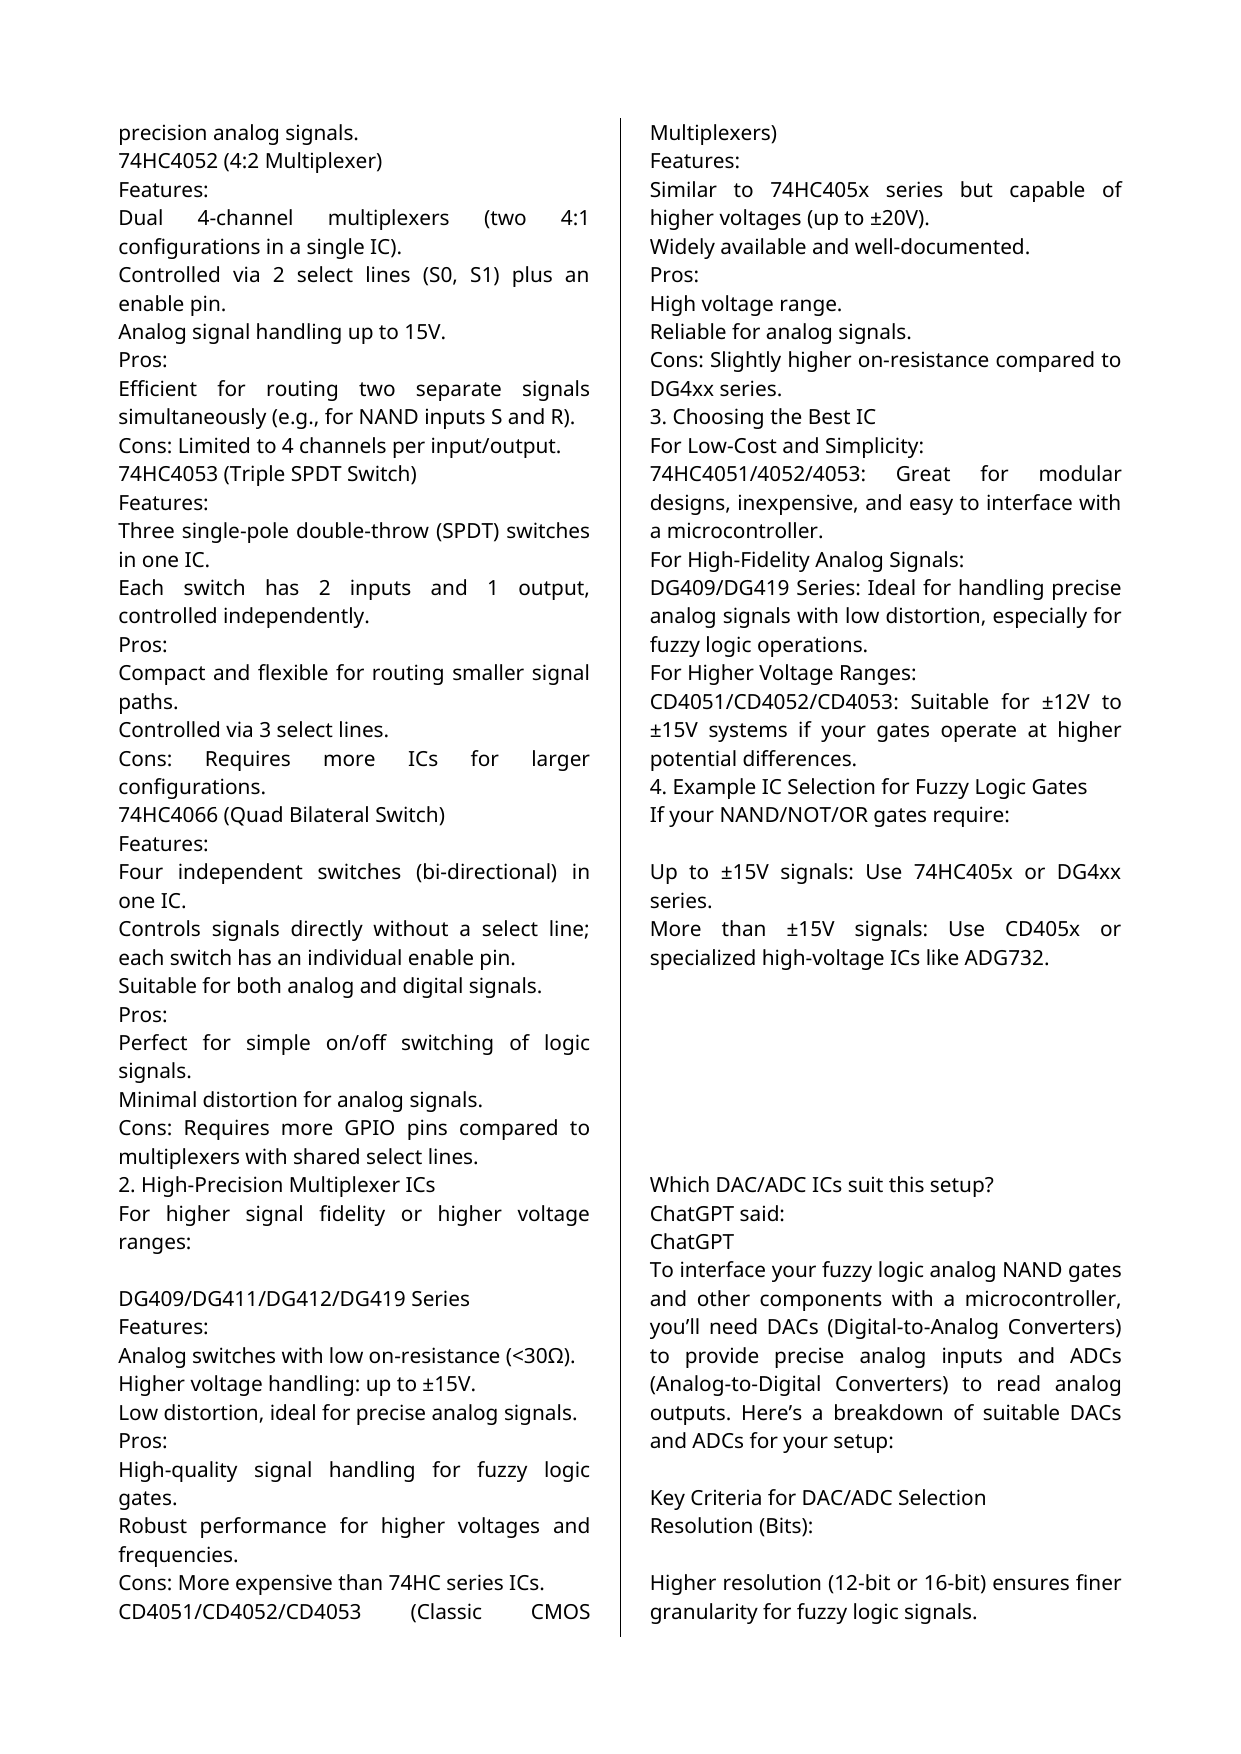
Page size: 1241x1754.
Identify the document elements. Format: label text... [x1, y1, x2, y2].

text 74HC4052 (4:2 Multiplexer) [118, 147, 591, 175]
text Higher resolution (12-bit or 16-bit) ensures finer granularity for fuzzy logic signals. [649, 1568, 1122, 1625]
text Cons: More expensive than 74HC series ICs. [118, 1568, 591, 1597]
text CD4051/CD4052/CD4053: Suitable for ±12V to ±15V systems if your gates operate at higher potential differences. [649, 687, 1122, 772]
text Four independent switches (bi-directional) in one IC. [118, 857, 591, 914]
text Cons: Requires more ICs for larger configurations. [118, 744, 591, 801]
text precision analog signals. [118, 118, 591, 147]
text Perfect for simple on/off switching of logic signals. [118, 1028, 591, 1085]
text Widely available and well-documented. [649, 232, 1122, 260]
text Pros: [118, 1000, 591, 1028]
text For Higher Voltage Ranges: [649, 658, 1122, 687]
text Efficient for routing two separate signals simultaneously (e.g., for NAND inputs S and R). [118, 374, 591, 431]
text 74HC4051/4052/4053: Great for modular designs, inexpensive, and easy to interface with a microcontroller. [649, 459, 1122, 545]
text For higher signal fidelity or higher voltage ranges: [118, 1199, 591, 1256]
text Controls signals directly without a select line; each switch has an individual enable pin. [118, 914, 591, 971]
text To interface your fuzzy logic analog NAND gates and other components with a microcontroller, you’ll need DACs (Digital-to-Analog Converters) to provide precise analog inputs and ADCs (Analog-to-Digital Converters) to read analog outputs. Here’s a breakdown of suitable DACs and ADCs for your setup: [649, 1256, 1122, 1455]
text CD4051/CD4052/CD4053 (Classic CMOS [118, 1597, 591, 1625]
text Pros: [649, 260, 1122, 289]
text Higher voltage handling: up to ±15V. [118, 1369, 591, 1398]
text Pros: [118, 630, 591, 658]
text Pros: [118, 346, 591, 374]
text 74HC4066 (Quad Bilateral Switch) [118, 801, 591, 829]
text Cons: Slightly higher on-resistance compared to DG4xx series. [649, 346, 1122, 402]
text High voltage range. [649, 289, 1122, 317]
text Each switch has 2 inputs and 1 output, controlled independently. [118, 573, 591, 630]
text Features: [118, 488, 591, 516]
text 2. High-Precision Multiplexer ICs [118, 1170, 591, 1199]
text 3. Choosing the Best IC [649, 402, 1122, 431]
text DG409/DG419 Series: Ideal for handling precise analog signals with low distortion, especially for fuzzy logic operations. [649, 573, 1122, 658]
text 4. Example IC Selection for Fuzzy Logic Gates [649, 772, 1122, 801]
text Features: [118, 175, 591, 203]
text Features: [118, 1312, 591, 1341]
text 74HC4053 (Triple SPDT Switch) [118, 459, 591, 488]
text Cons: Limited to 4 channels per input/output. [118, 431, 591, 459]
text Multiplexers) [649, 118, 1122, 147]
text Low distortion, ideal for precise analog signals. [118, 1398, 591, 1426]
text Robust performance for higher voltages and frequencies. [118, 1512, 591, 1568]
text Key Criteria for DAC/ADC Selection [649, 1483, 1122, 1512]
text Analog signal handling up to 15V. [118, 317, 591, 346]
text Controlled via 3 select lines. [118, 715, 591, 744]
text For Low-Cost and Simplicity: [649, 431, 1122, 459]
text Similar to 74HC405x series but capable of higher voltages (up to ±20V). [649, 175, 1122, 232]
text Minimal distortion for analog signals. [118, 1085, 591, 1113]
text Controlled via 2 select lines (S0, S1) plus an enable pin. [118, 260, 591, 317]
text Which DAC/ADC ICs suit this setup? [649, 1170, 1122, 1199]
text Cons: Requires more GPIO pins compared to multiplexers with shared select lines. [118, 1113, 591, 1170]
text Features: [649, 147, 1122, 175]
text Three single-pole double-throw (SPDT) switches in one IC. [118, 516, 591, 573]
text Compact and flexible for routing smaller signal paths. [118, 658, 591, 715]
text Reliable for analog signals. [649, 317, 1122, 346]
text Suitable for both analog and digital signals. [118, 971, 591, 1000]
text If your NAND/NOT/OR gates require: [649, 801, 1122, 829]
text ChatGPT [649, 1227, 1122, 1256]
text Dual 4-channel multiplexers (two 4:1 configurations in a single IC). [118, 203, 591, 260]
text Pros: [118, 1426, 591, 1455]
text High-quality signal handling for fuzzy logic gates. [118, 1455, 591, 1512]
text Resolution (Bits): [649, 1512, 1122, 1540]
text ChatGPT said: [649, 1199, 1122, 1227]
text DG409/DG411/DG412/DG419 Series [118, 1284, 591, 1312]
text For High-Fidelity Analog Signals: [649, 545, 1122, 573]
text Features: [118, 829, 591, 857]
text Up to ±15V signals: Use 74HC405x or DG4xx series. [649, 857, 1122, 914]
text Analog switches with low on-resistance (<30Ω). [118, 1341, 591, 1369]
text More than ±15V signals: Use CD405x or specialized high-voltage ICs like ADG732. [649, 914, 1122, 971]
